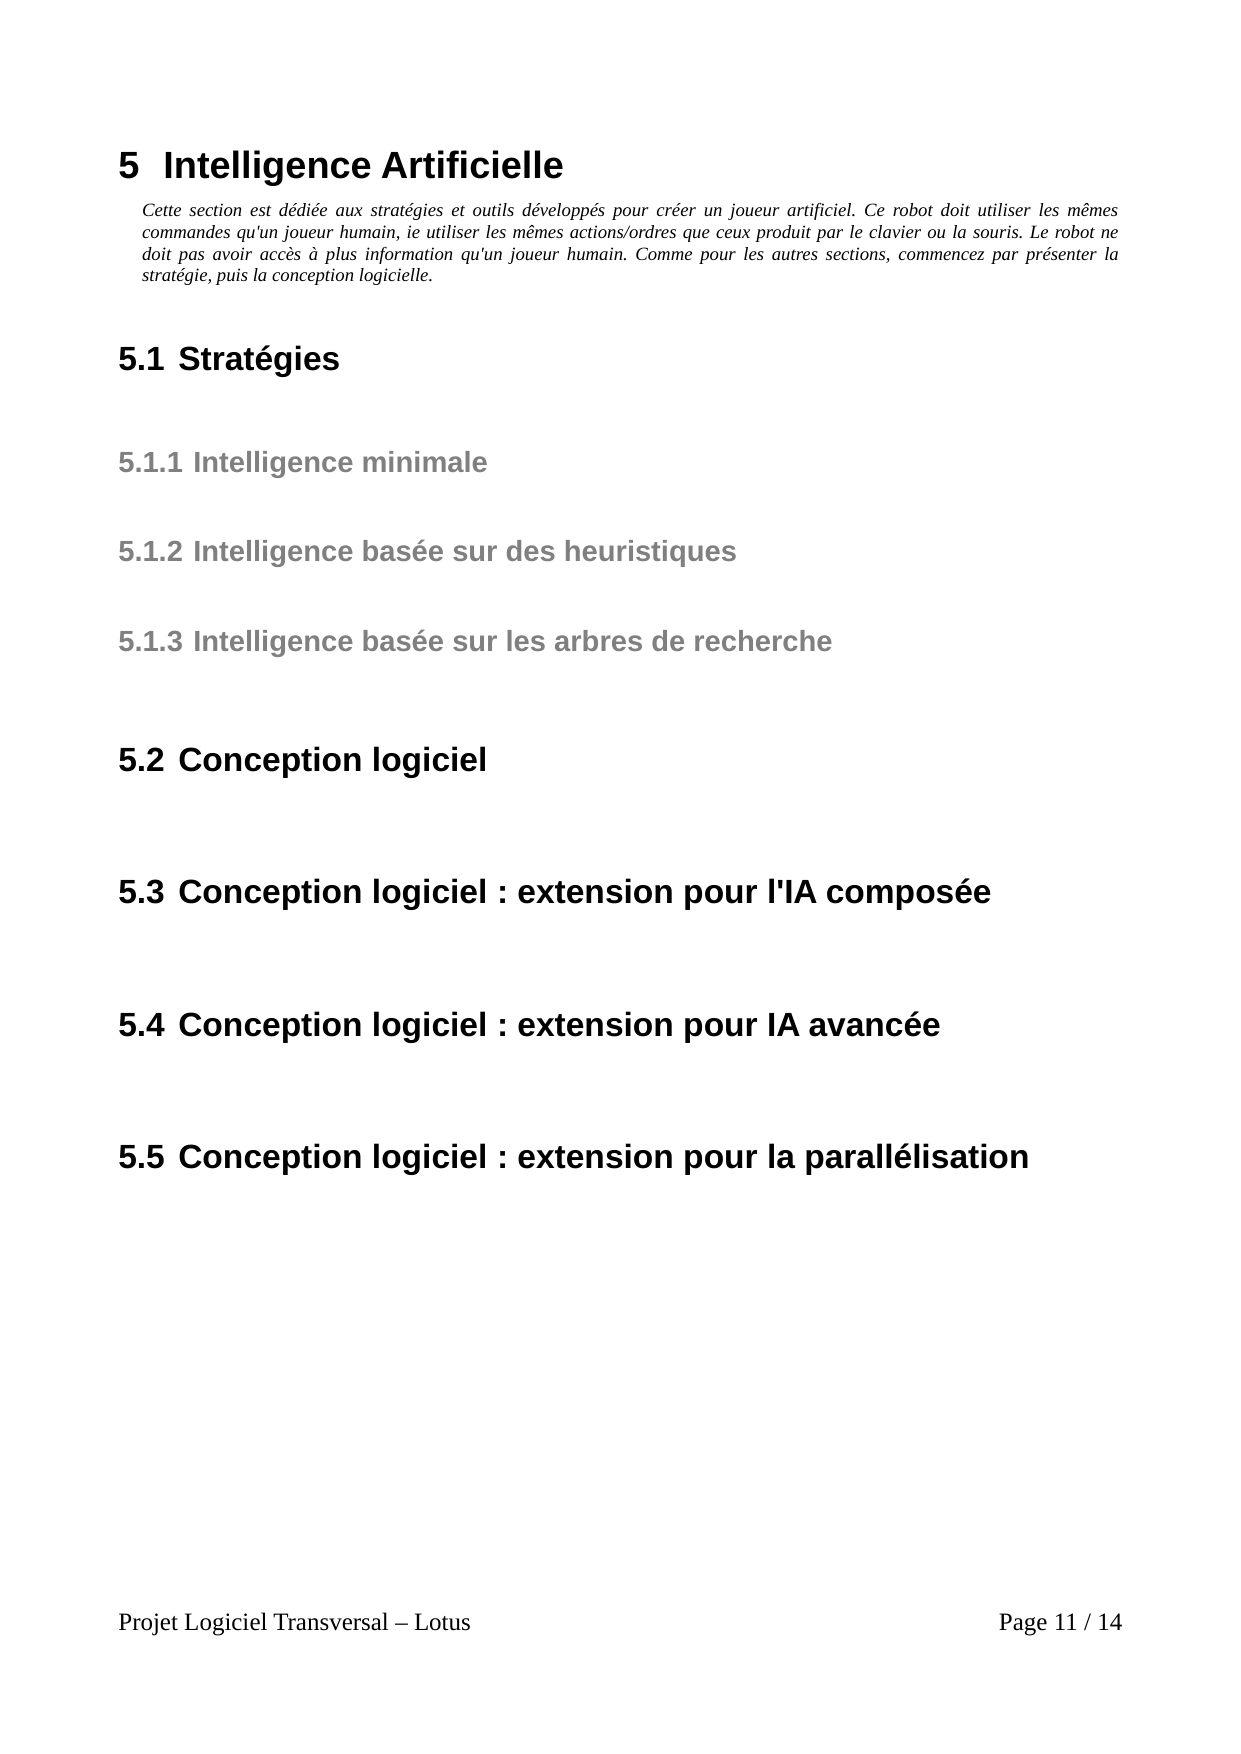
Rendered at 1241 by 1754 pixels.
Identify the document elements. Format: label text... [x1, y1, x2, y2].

subtitle Intelligence minimale [118, 445, 1122, 478]
subtitle Conception logiciel : extension pour la parallélisation [118, 1137, 1122, 1176]
subtitle Intelligence basée sur les arbres de recherche [118, 624, 1122, 657]
subtitle Intelligence basée sur des heuristiques [118, 534, 1122, 568]
subtitle Stratégies [118, 339, 1122, 378]
text Cette section est dédiée aux stratégies et outils développés pour créer un joueur artificiel. Ce robot doit utiliser les mêmes commandes qu'un joueur humain, ie utiliser les mêmes actions/ordres que ceux produit par le clavier ou la souris. Le robot ne doit pas avoir accès à plus information qu'un joueur humain. Comme pour les autres sections, commencez par présenter la stratégie, puis la conception logicielle. [142, 199, 1122, 286]
subtitle Conception logiciel [118, 740, 1122, 778]
subtitle Conception logiciel : extension pour IA avancée [118, 1004, 1122, 1043]
subtitle Intelligence Artificielle [118, 143, 1122, 187]
subtitle Conception logiciel : extension pour l'IA composée [118, 872, 1122, 911]
